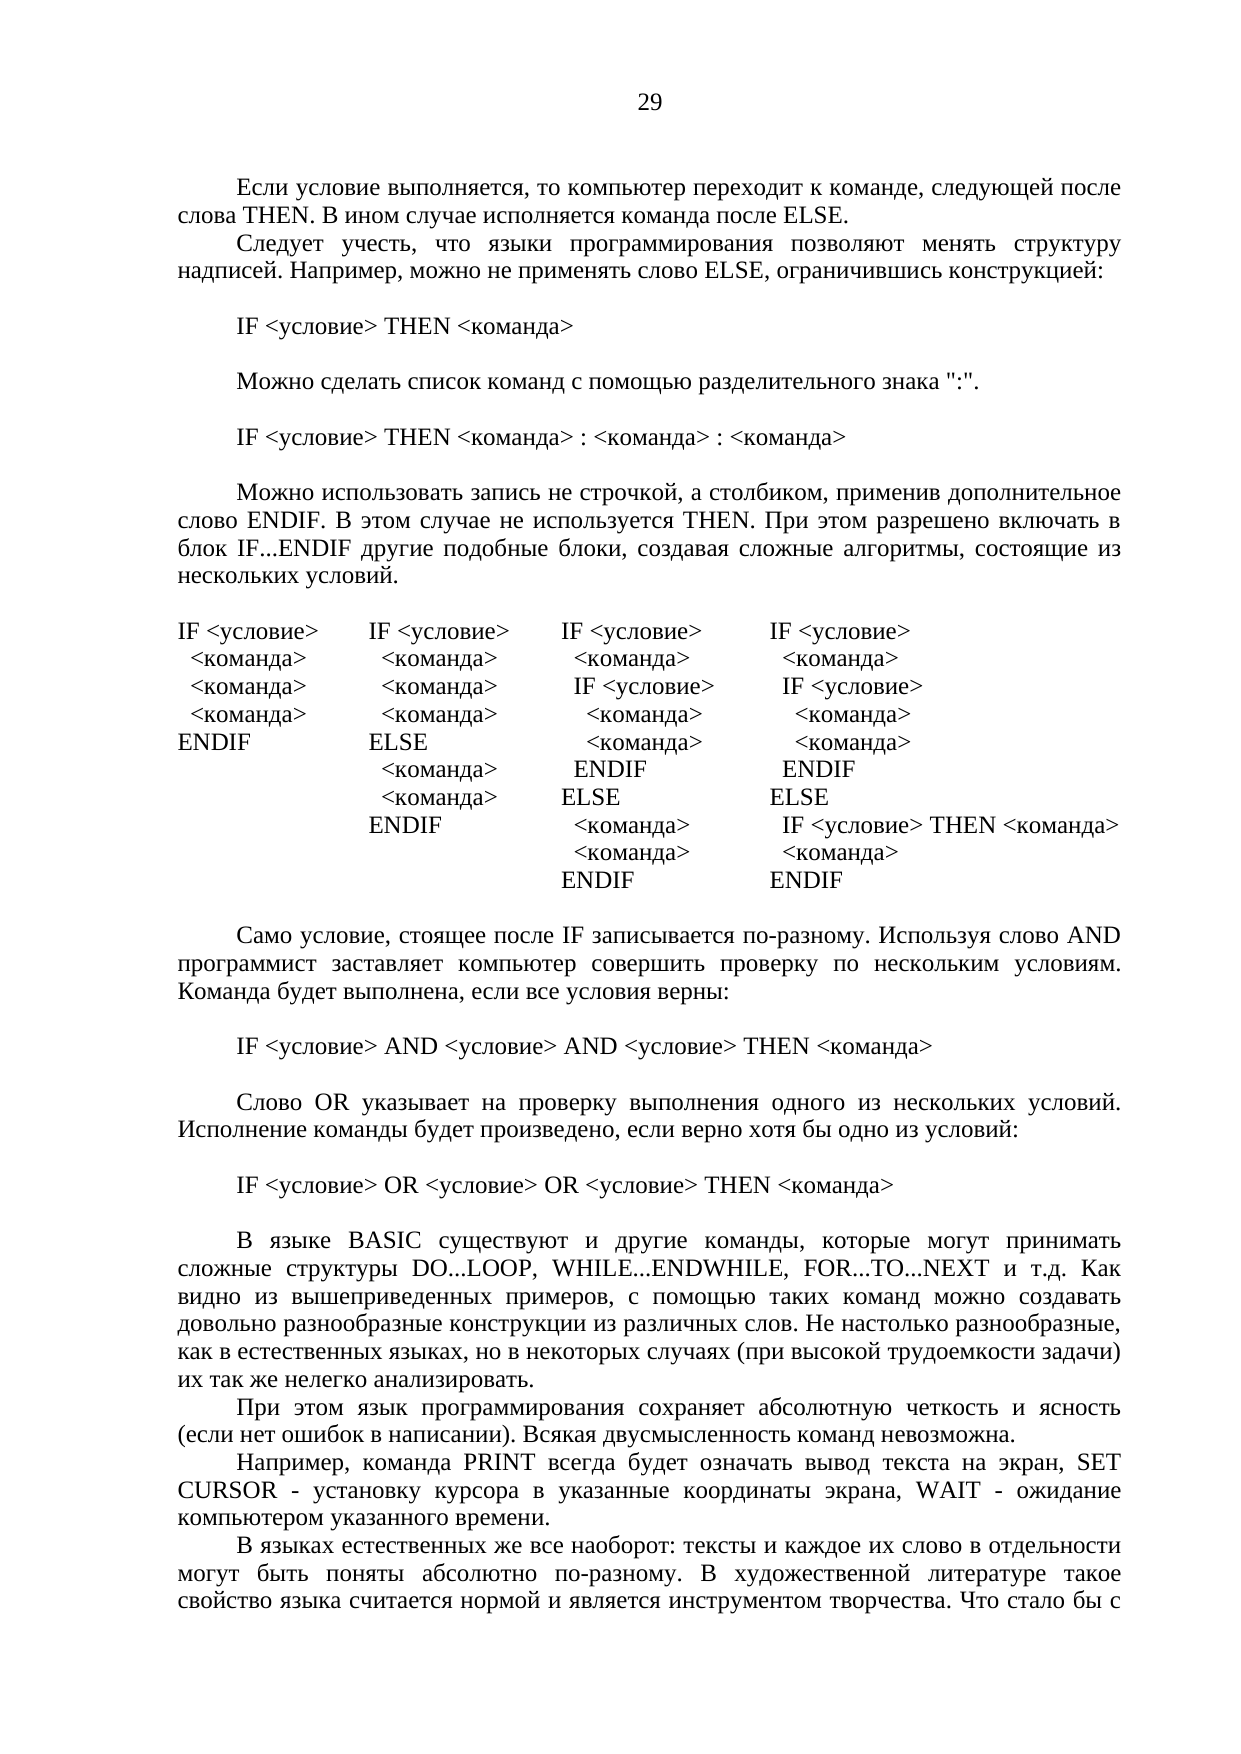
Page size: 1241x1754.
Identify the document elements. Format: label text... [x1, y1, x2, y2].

text IF <условие> THEN <команда> : <команда> : <команда> [177, 423, 1122, 451]
text IF <условие> OR <условие> OR <условие> THEN <команда> [177, 1171, 1122, 1199]
text При этом язык программирования сохраняет абсолютную четкость и ясность (если нет ошибок в написании). Всякая двусмысленность команд невозможна. [177, 1393, 1122, 1448]
table_header IF <условие> <команда> <команда> <команда> ELSE <команда> <команда> ENDIF [368, 617, 561, 894]
text В языке BASIC существуют и другие команды, которые могут принимать сложные структуры DO...LOOP, WHILE...ENDWHILE, FOR...TO...NEXT и т.д. Как видно из вышеприведенных примеров, с помощью таких команд можно создавать довольно разнообразные конструкции из различных слов. Не настолько разнообразные, как в естественных языках, но в некоторых случаях (при высокой трудоемкости задачи) их так же нелегко анализировать. [177, 1226, 1122, 1393]
text Само условие, стоящее после IF записывается по-разному. Используя слово AND программист заставляет компьютер совершить проверку по нескольким условиям. Команда будет выполнена, если все условия верны: [177, 922, 1122, 1005]
text Слово OR указывает на проверку выполнения одного из нескольких условий. Исполнение команды будет произведено, если верно хотя бы одно из условий: [177, 1088, 1122, 1143]
text Следует учесть, что языки программирования позволяют менять структуру надписей. Например, можно не применять слово ELSE, ограничившись конструкцией: [177, 229, 1122, 284]
text IF <условие> AND <условие> AND <условие> THEN <команда> [177, 1032, 1122, 1060]
table_header IF <условие> <команда> IF <условие> <команда> <команда> ENDIF ELSE IF <условие> THEN <команда> <команда> ENDIF [769, 617, 1122, 894]
text Можно использовать запись не строчкой, а столбиком, применив дополнительное слово ENDIF. В этом случае не используется THEN. При этом разрешено включать в блок IF...ENDIF другие подобные блоки, создавая сложные алгоритмы, состоящие из нескольких условий. [177, 478, 1122, 589]
text Например, команда PRINT всегда будет означать вывод текста на экран, SET CURSOR - установку курсора в указанные координаты экрана, WAIT - ожидание компьютером указанного времени. [177, 1448, 1122, 1531]
text IF <условие> THEN <команда> [177, 312, 1122, 340]
text Если условие выполняется, то компьютер переходит к команде, следующей после слова THEN. В ином случае исполняется команда после ELSE. [177, 173, 1122, 229]
table_header IF <условие> <команда> IF <условие> <команда> <команда> ENDIF ELSE <команда> <команда> ENDIF [561, 617, 769, 894]
text Можно сделать список команд с помощью разделительного знака ":". [177, 367, 1122, 395]
text В языках естественных же все наоборот: тексты и каждое их слово в отдельности могут быть поняты абсолютно по-разному. В художественной литературе такое свойство языка считается нормой и является инструментом творчества. Что стало бы с [177, 1531, 1122, 1614]
table_header IF <условие> <команда> <команда> <команда> ENDIF [177, 617, 368, 894]
